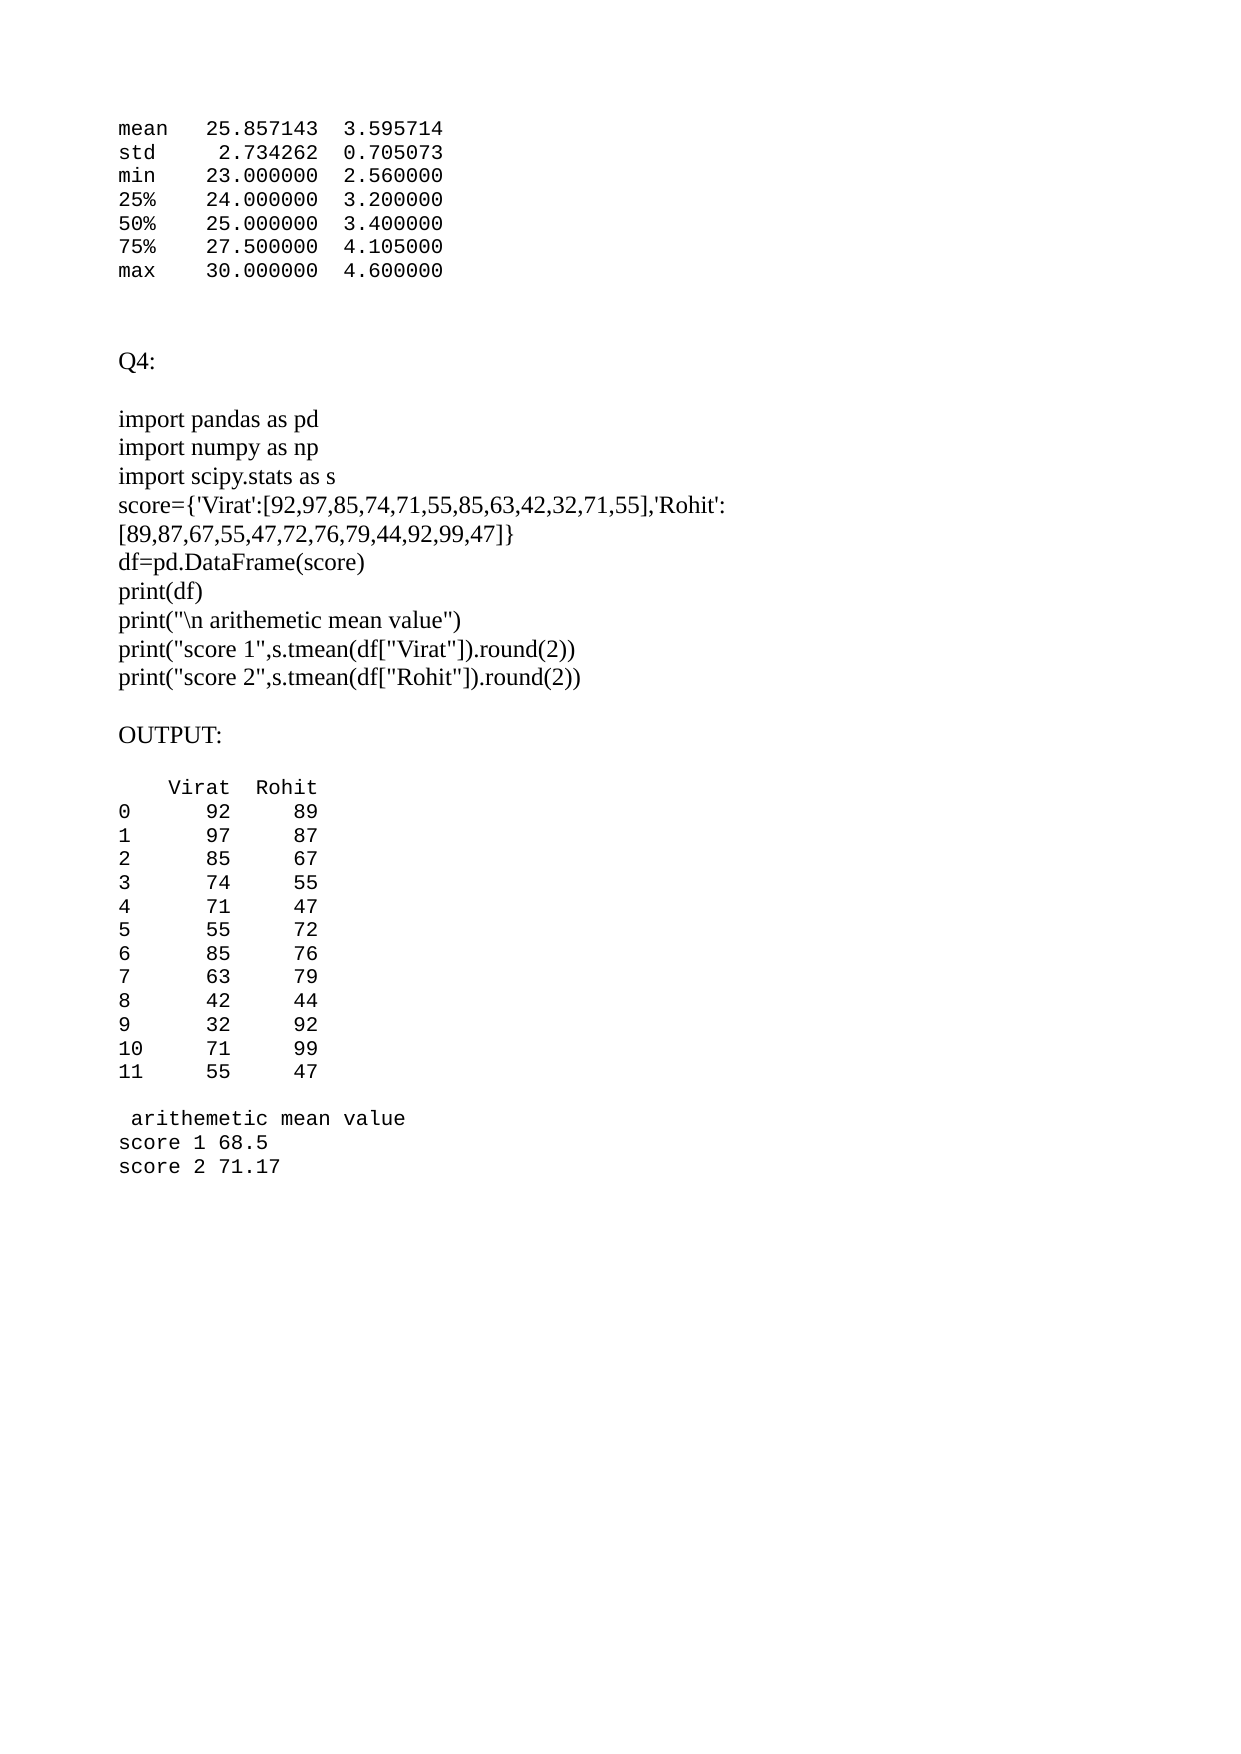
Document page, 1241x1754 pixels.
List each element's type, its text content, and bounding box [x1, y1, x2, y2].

text 8 42 44 [118, 990, 1122, 1014]
text arithemetic mean value [118, 1108, 1122, 1132]
text print(df) [118, 576, 1122, 605]
text 1 97 87 [118, 825, 1122, 848]
text 2 85 67 [118, 848, 1122, 872]
text 11 55 47 [118, 1061, 1122, 1085]
text min 23.000000 2.560000 [118, 165, 1122, 189]
text 10 71 99 [118, 1037, 1122, 1061]
text 9 32 92 [118, 1014, 1122, 1037]
text import pandas as pd [118, 404, 1122, 432]
text std 2.734262 0.705073 [118, 142, 1122, 165]
text import numpy as np [118, 432, 1122, 461]
text 0 92 89 [118, 801, 1122, 825]
text max 30.000000 4.600000 [118, 260, 1122, 284]
text 3 74 55 [118, 872, 1122, 896]
text 4 71 47 [118, 896, 1122, 919]
text 50% 25.000000 3.400000 [118, 213, 1122, 236]
text 5 55 72 [118, 919, 1122, 943]
text 75% 27.500000 4.105000 [118, 236, 1122, 260]
text 7 63 79 [118, 967, 1122, 990]
text print("score 1",s.tmean(df["Virat"]).round(2)) [118, 634, 1122, 662]
text Virat Rohit [118, 777, 1122, 801]
text print("\n arithemetic mean value") [118, 605, 1122, 634]
text Q4: [118, 346, 1122, 375]
text OUTPUT: [118, 720, 1122, 749]
text mean 25.857143 3.595714 [118, 118, 1122, 142]
text 6 85 76 [118, 943, 1122, 967]
text import scipy.stats as s [118, 461, 1122, 490]
text score 1 68.5 [118, 1132, 1122, 1156]
text score={'Virat':[92,97,85,74,71,55,85,63,42,32,71,55],'Rohit':[89,87,67,55,47,72,76,79,44,92,99,47]} [118, 490, 1122, 547]
text df=pd.DataFrame(score) [118, 547, 1122, 576]
text 25% 24.000000 3.200000 [118, 189, 1122, 213]
text print("score 2",s.tmean(df["Rohit"]).round(2)) [118, 662, 1122, 691]
text score 2 71.17 [118, 1156, 1122, 1179]
